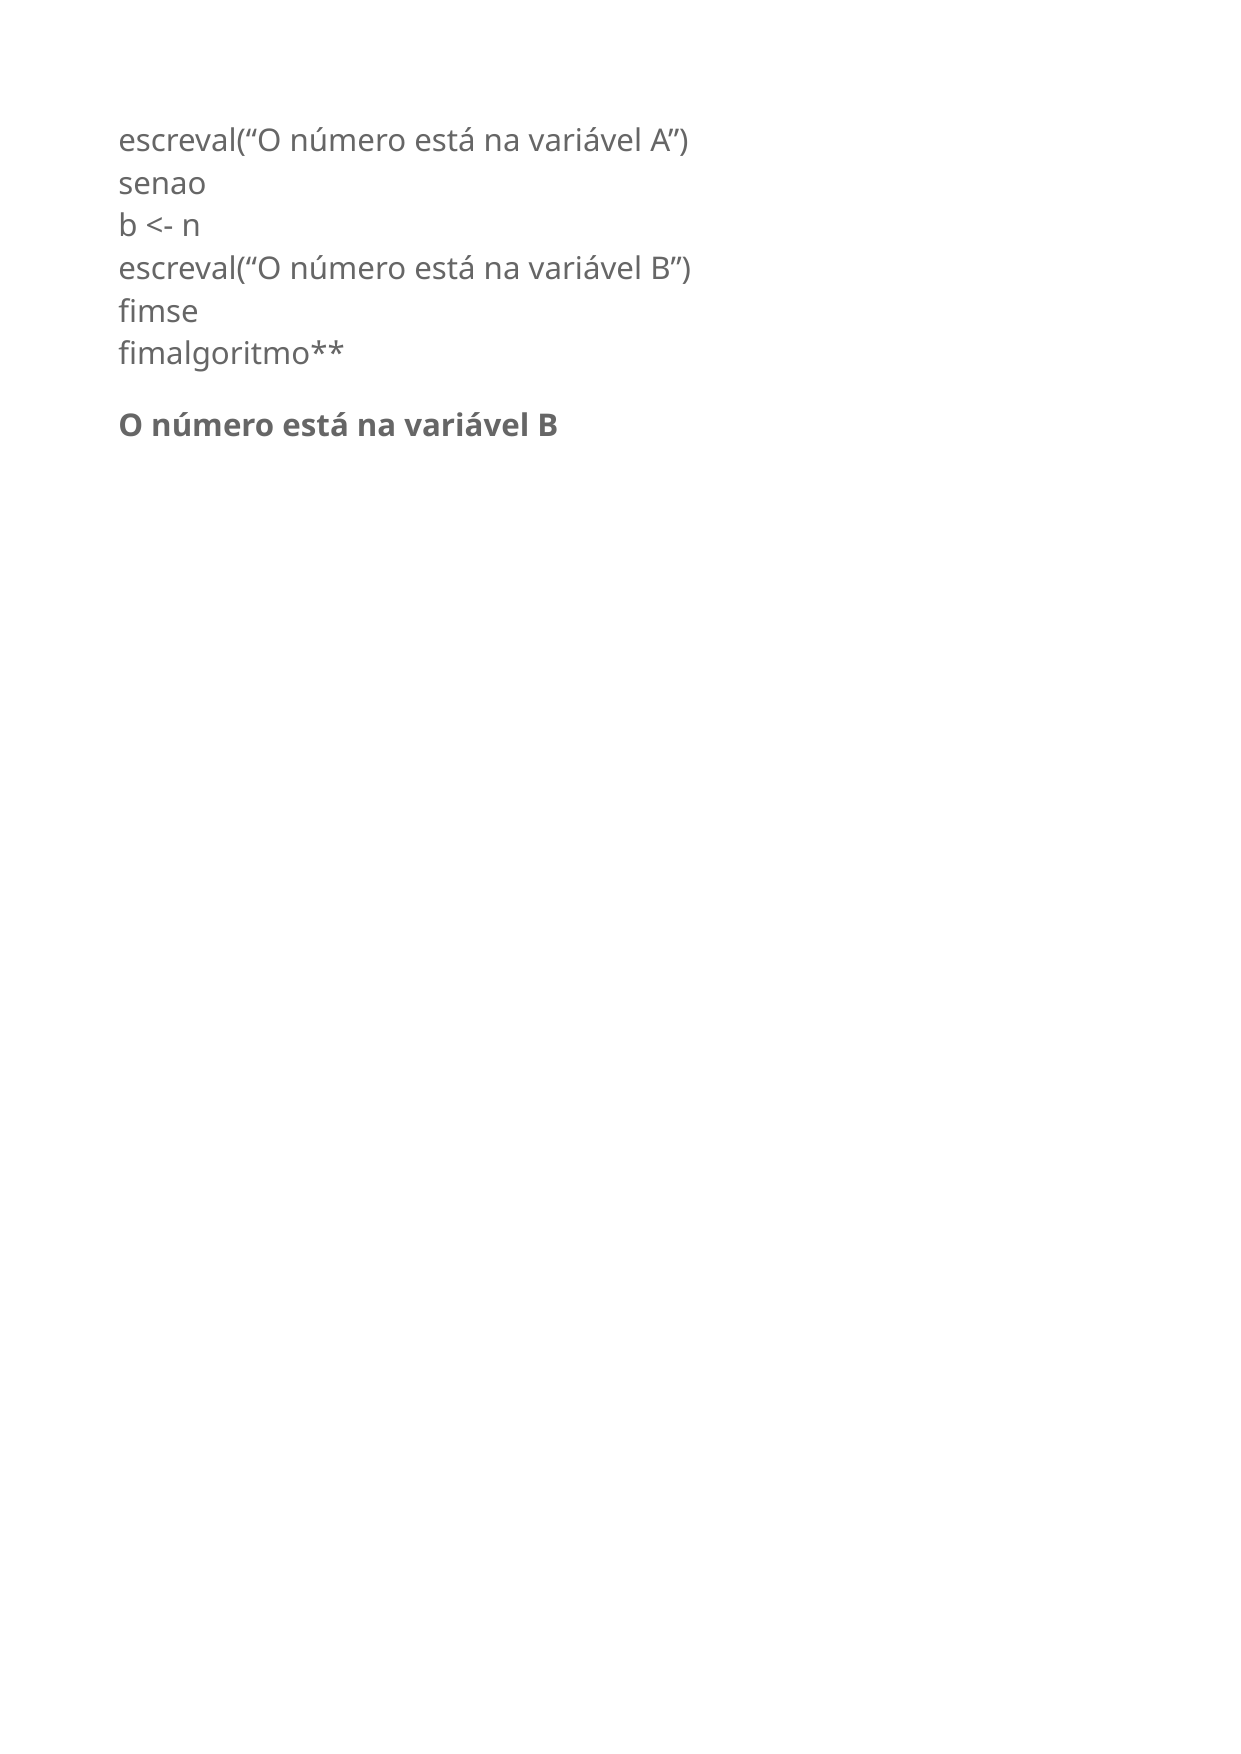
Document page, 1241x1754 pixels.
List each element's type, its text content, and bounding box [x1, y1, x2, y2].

text O número está na variável B [118, 403, 1122, 446]
text escreval(“O número está na variável A”) senao b <- n escreval(“O número está na variável B”) fimse fimalgoritmo** [118, 118, 1122, 374]
